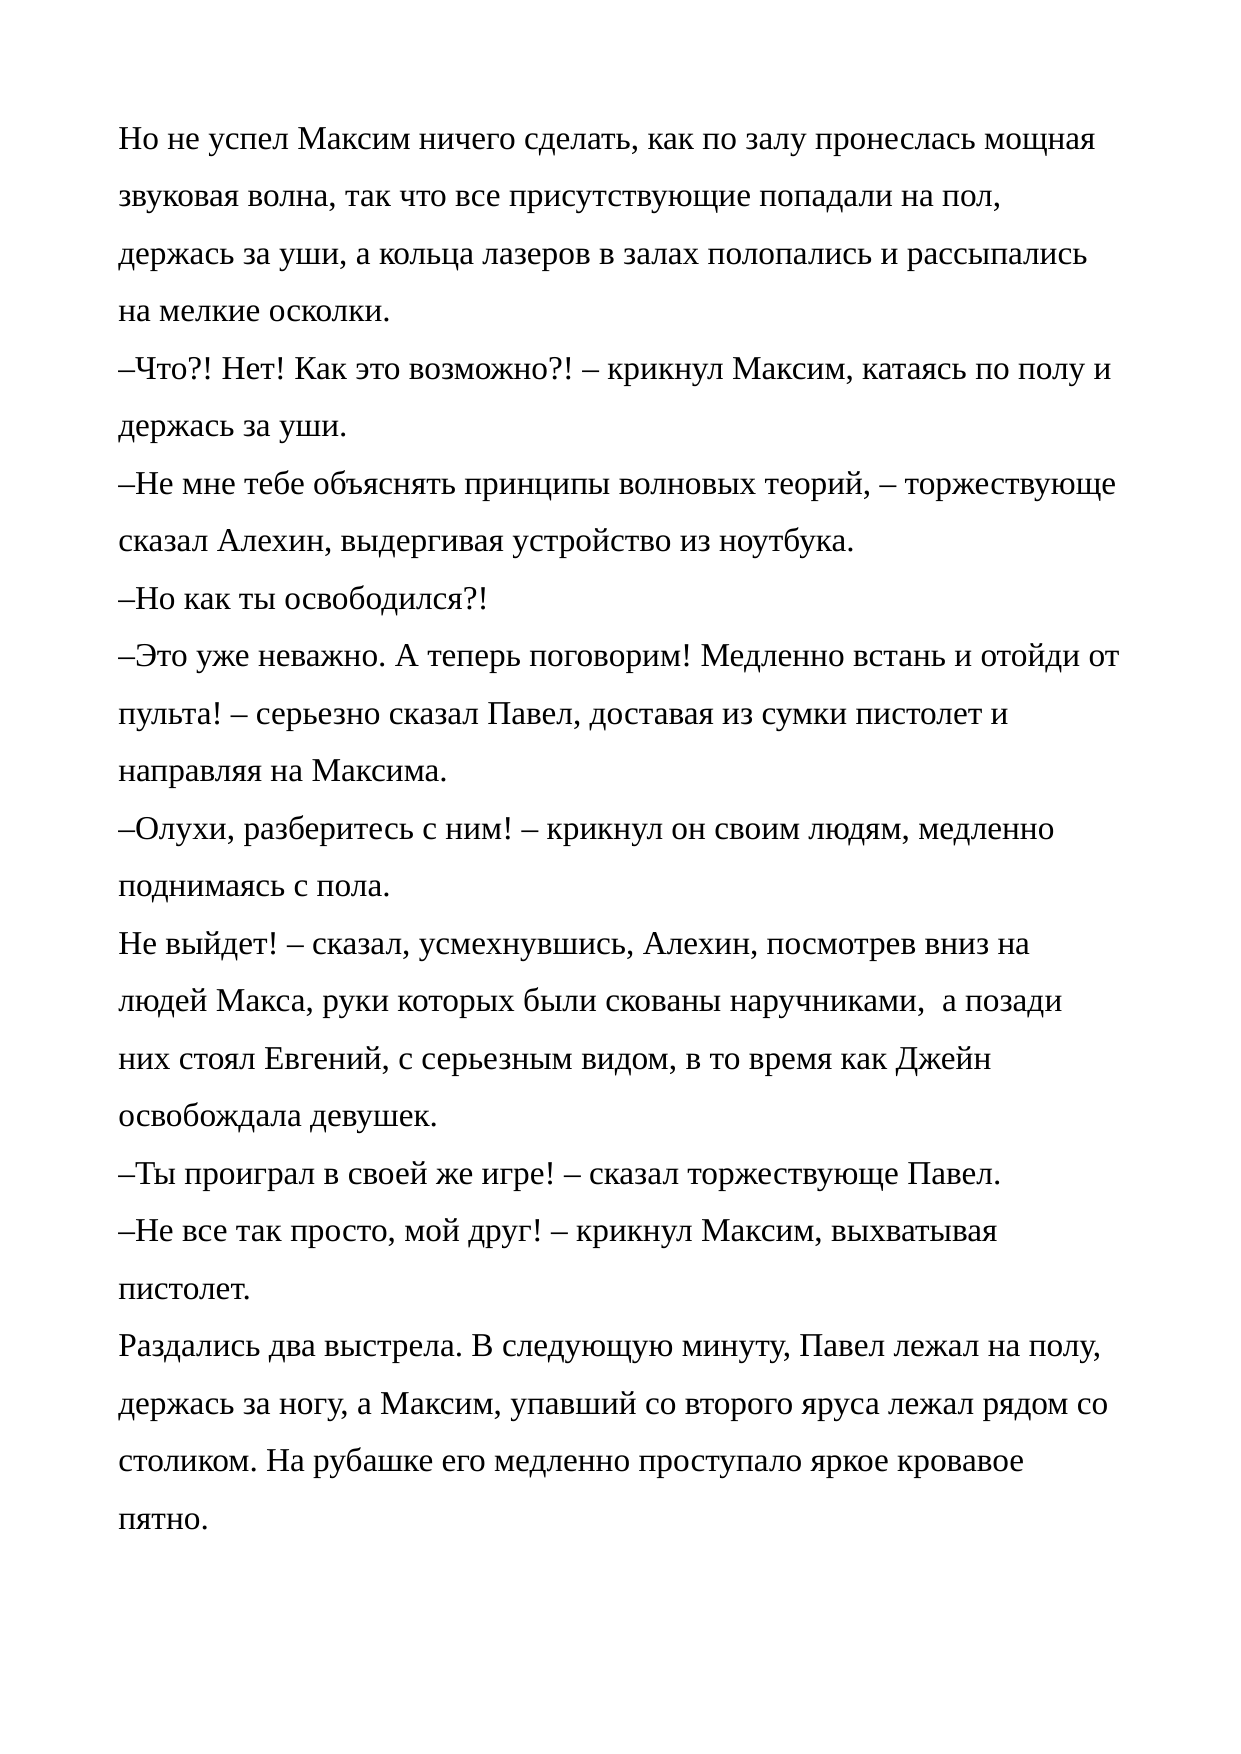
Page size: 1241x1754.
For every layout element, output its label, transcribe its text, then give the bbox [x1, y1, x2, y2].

text –Не все так просто, мой друг! – крикнул Максим, выхватывая пистолет. [118, 1211, 1122, 1306]
text –Ты проиграл в своей же игре! – сказал торжествующе Павел. [118, 1153, 1122, 1191]
text –Это уже неважно. А теперь поговорим! Медленно встань и отойди от пульта! – серьезно сказал Павел, доставая из сумки пистолет и направляя на Максима. [118, 636, 1122, 789]
text –Что?! Нет! Как это возможно?! – крикнул Максим, катаясь по полу и держась за уши. [118, 348, 1122, 444]
text Не выйдет! – сказал, усмехнувшись, Алехин, посмотрев вниз на людей Макса, руки которых были скованы наручниками, а позади них стоял Евгений, с серьезным видом, в то время как Джейн освобождала девушек. [118, 923, 1122, 1134]
text Раздались два выстрела. В следующую минуту, Павел лежал на полу, держась за ногу, а Максим, упавший со второго яруса лежал рядом со столиком. На рубашке его медленно проступало яркое кровавое пятно. [118, 1326, 1122, 1536]
text –Не мне тебе объяснять принципы волновых теорий, – торжествующе сказал Алехин, выдергивая устройство из ноутбука. [118, 463, 1122, 559]
text –Но как ты освободился?! [118, 578, 1122, 616]
text –Олухи, разберитесь с ним! – крикнул он своим людям, медленно поднимаясь с пола. [118, 808, 1122, 904]
text Но не успел Максим ничего сделать, как по залу пронеслась мощная звуковая волна, так что все присутствующие попадали на пол, держась за уши, а кольца лазеров в залах полопались и рассыпались на мелкие осколки. [118, 118, 1122, 329]
